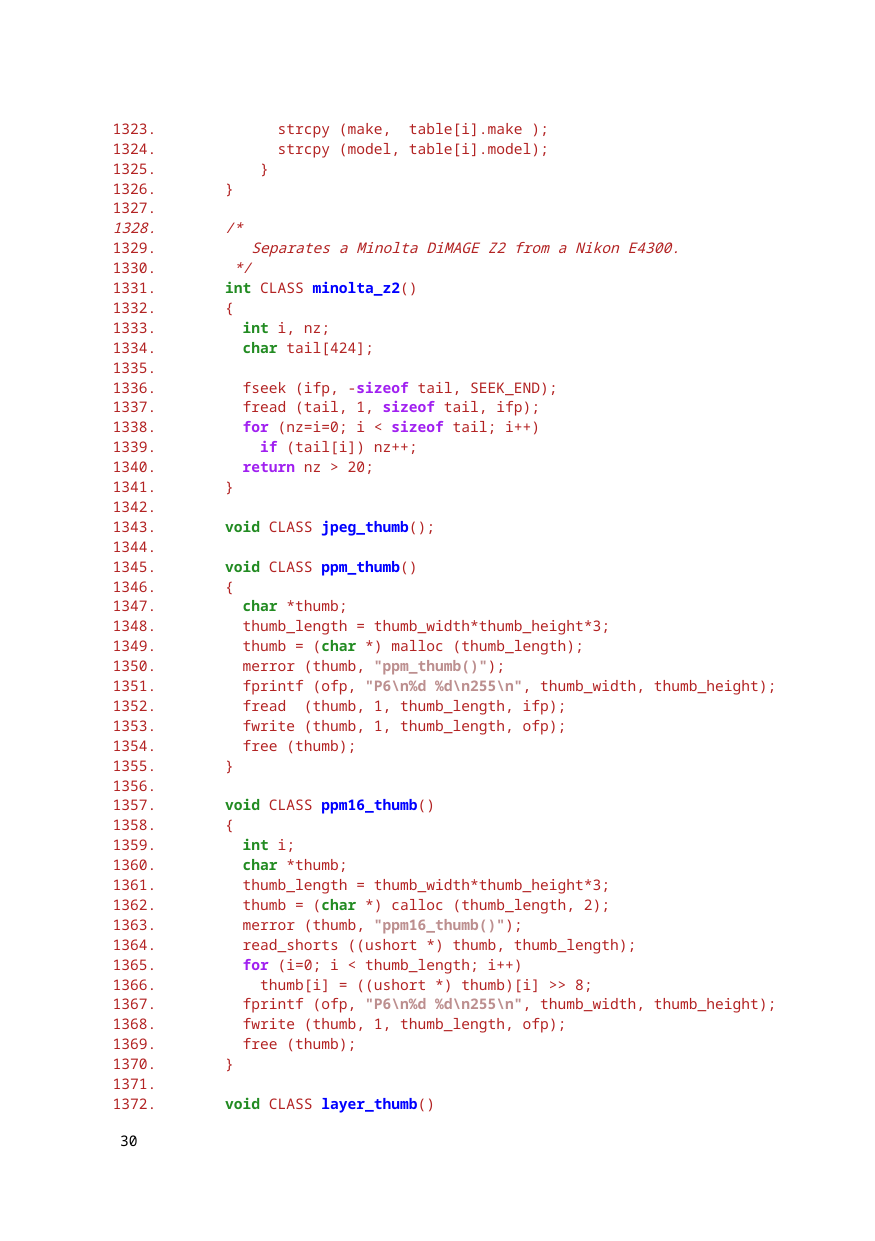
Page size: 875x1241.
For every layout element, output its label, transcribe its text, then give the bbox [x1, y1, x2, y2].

list strcpy (model, table[i].model); [112, 139, 799, 158]
list void CLASS ppm_thumb() [112, 556, 799, 576]
list strcpy (make, table[i].make ); [112, 119, 799, 139]
list fprintf (ofp, "P6\n%d %d\n255\n", thumb_width, thumb_height); [112, 676, 799, 696]
list */ [112, 258, 799, 278]
list free (thumb); [112, 1034, 799, 1054]
list int i, nz; [112, 318, 799, 338]
list void CLASS jpeg_thumb(); [112, 517, 799, 537]
list thumb[i] = ((ushort *) thumb)[i] >> 8; [112, 974, 799, 994]
list fseek (ifp, -sizeof tail, SEEK_END); [112, 377, 799, 397]
list int i; [112, 835, 799, 855]
list void CLASS layer_thumb() [112, 1094, 799, 1113]
list fprintf (ofp, "P6\n%d %d\n255\n", thumb_width, thumb_height); [112, 994, 799, 1014]
list /* [112, 218, 799, 238]
list for (i=0; i < thumb_length; i++) [112, 954, 799, 974]
list for (nz=i=0; i < sizeof tail; i++) [112, 417, 799, 437]
list char tail[424]; [112, 338, 799, 357]
list { [112, 576, 799, 596]
list read_shorts ((ushort *) thumb, thumb_length); [112, 934, 799, 954]
list thumb_length = thumb_width*thumb_height*3; [112, 875, 799, 895]
list { [112, 815, 799, 835]
list fread (thumb, 1, thumb_length, ifp); [112, 696, 799, 716]
list free (thumb); [112, 736, 799, 755]
list if (tail[i]) nz++; [112, 437, 799, 457]
list fwrite (thumb, 1, thumb_length, ofp); [112, 1014, 799, 1034]
list thumb = (char *) calloc (thumb_length, 2); [112, 895, 799, 914]
list } [112, 158, 799, 178]
list thumb = (char *) malloc (thumb_length); [112, 636, 799, 656]
list char *thumb; [112, 596, 799, 616]
list } [112, 755, 799, 775]
list void CLASS ppm16_thumb() [112, 795, 799, 815]
list char *thumb; [112, 855, 799, 875]
list merror (thumb, "ppm_thumb()"); [112, 656, 799, 676]
list fread (tail, 1, sizeof tail, ifp); [112, 397, 799, 417]
list Separates a Minolta DiMAGE Z2 from a Nikon E4300. [112, 238, 799, 258]
list int CLASS minolta_z2() [112, 278, 799, 298]
list thumb_length = thumb_width*thumb_height*3; [112, 616, 799, 636]
list } [112, 178, 799, 198]
list } [112, 1054, 799, 1074]
list merror (thumb, "ppm16_thumb()"); [112, 914, 799, 934]
list fwrite (thumb, 1, thumb_length, ofp); [112, 716, 799, 736]
list } [112, 477, 799, 497]
list { [112, 298, 799, 318]
list return nz > 20; [112, 457, 799, 477]
